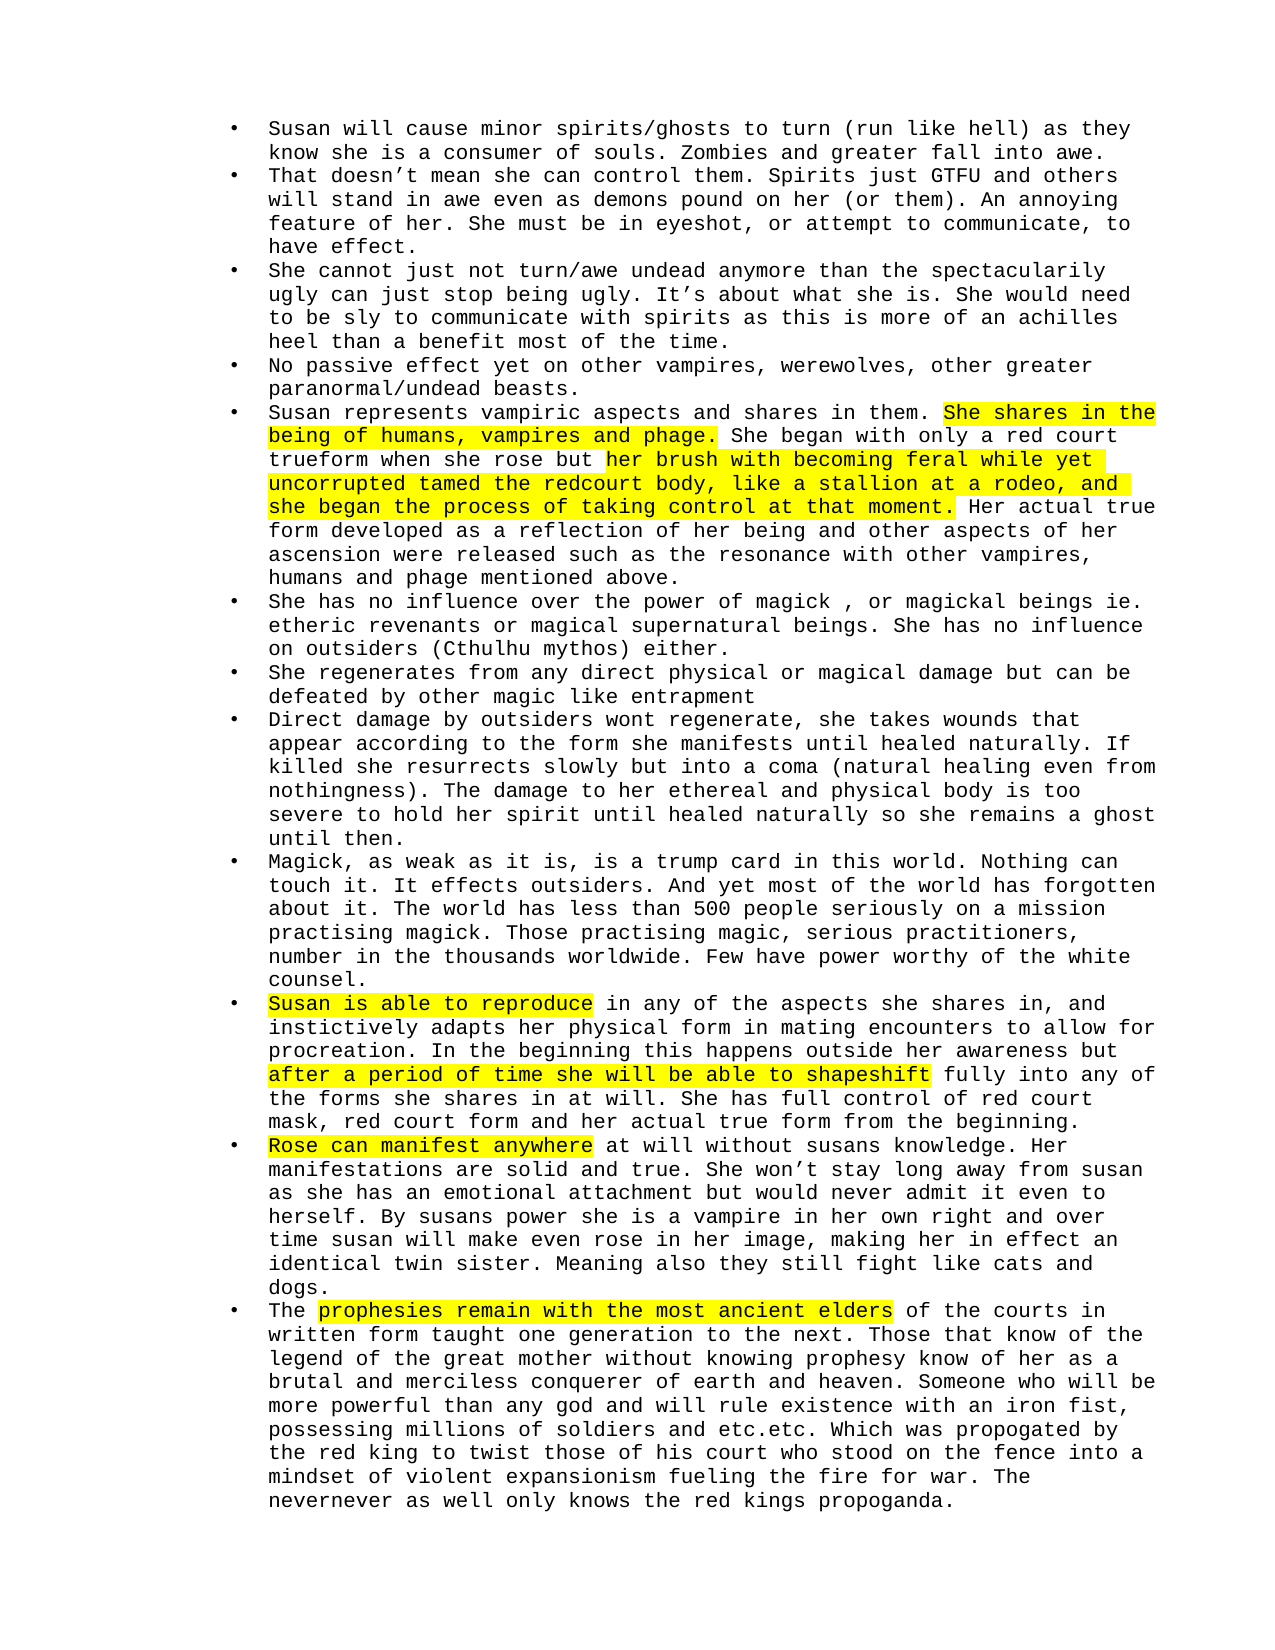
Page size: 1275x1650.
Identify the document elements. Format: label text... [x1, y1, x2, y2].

list She regenerates from any direct physical or magical damage but can be defeated by other magic like entrapment [231, 662, 1157, 709]
list Rose can manifest anywhere at will without susans knowledge. Her manifestations are solid and true. She won’t stay long away from susan as she has an emotional attachment but would never admit it even to herself. By susans power she is a vampire in her own right and over time susan will make even rose in her image, making her in effect an identical twin sister. Meaning also they still fight like cats and dogs. [231, 1135, 1157, 1300]
list No passive effect yet on other vampires, werewolves, other greater paranormal/undead beasts. [231, 354, 1157, 402]
list She cannot just not turn/awe undead anymore than the spectacularily ugly can just stop being ugly. It’s about what she is. She would need to be sly to communicate with spirits as this is more of an achilles heel than a benefit most of the time. [231, 260, 1157, 354]
list Direct damage by outsiders wont regenerate, she takes wounds that appear according to the form she manifests until healed naturally. If killed she resurrects slowly but into a coma (natural healing even from nothingness). The damage to her ethereal and physical body is too severe to hold her spirit until healed naturally so she remains a ghost until then. [231, 709, 1157, 851]
list That doesn’t mean she can control them. Spirits just GTFU and others will stand in awe even as demons pound on her (or them). An annoying feature of her. She must be in eyeshot, or attempt to communicate, to have effect. [231, 165, 1157, 260]
list Susan is able to reproduce in any of the aspects she shares in, and instictively adapts her physical form in mating encounters to allow for procreation. In the beginning this happens outside her awareness but after a period of time she will be able to shapeshift fully into any of the forms she shares in at will. She has full control of red court mask, red court form and her actual true form from the beginning. [231, 993, 1157, 1135]
list The prophesies remain with the most ancient elders of the courts in written form taught one generation to the next. Those that know of the legend of the great mother without knowing prophesy know of her as a brutal and merciless conquerer of earth and heaven. Someone who will be more powerful than any god and will rule existence with an iron fist, possessing millions of soldiers and etc.etc. Which was propogated by the red king to twist those of his court who stood on the fence into a mindset of violent expansionism fueling the fire for war. The nevernever as well only knows the red kings propoganda. [231, 1300, 1157, 1513]
list Susan represents vampiric aspects and shares in them. She shares in the being of humans, vampires and phage. She began with only a red court trueform when she rose but her brush with becoming feral while yet uncorrupted tamed the redcourt body, like a stallion at a rodeo, and she began the process of taking control at that moment. Her actual true form developed as a reflection of her being and other aspects of her ascension were released such as the resonance with other vampires, humans and phage mentioned above. [231, 402, 1157, 591]
list Susan will cause minor spirits/ghosts to turn (run like hell) as they know she is a consumer of souls. Zombies and greater fall into awe. [231, 118, 1157, 165]
list She has no influence over the power of magick , or magickal beings ie. etheric revenants or magical supernatural beings. She has no influence on outsiders (Cthulhu mythos) either. [231, 591, 1157, 662]
list Magick, as weak as it is, is a trump card in this world. Nothing can touch it. It effects outsiders. And yet most of the world has forgotten about it. The world has less than 500 people seriously on a mission practising magick. Those practising magic, serious practitioners, number in the thousands worldwide. Few have power worthy of the white counsel. [231, 851, 1157, 993]
